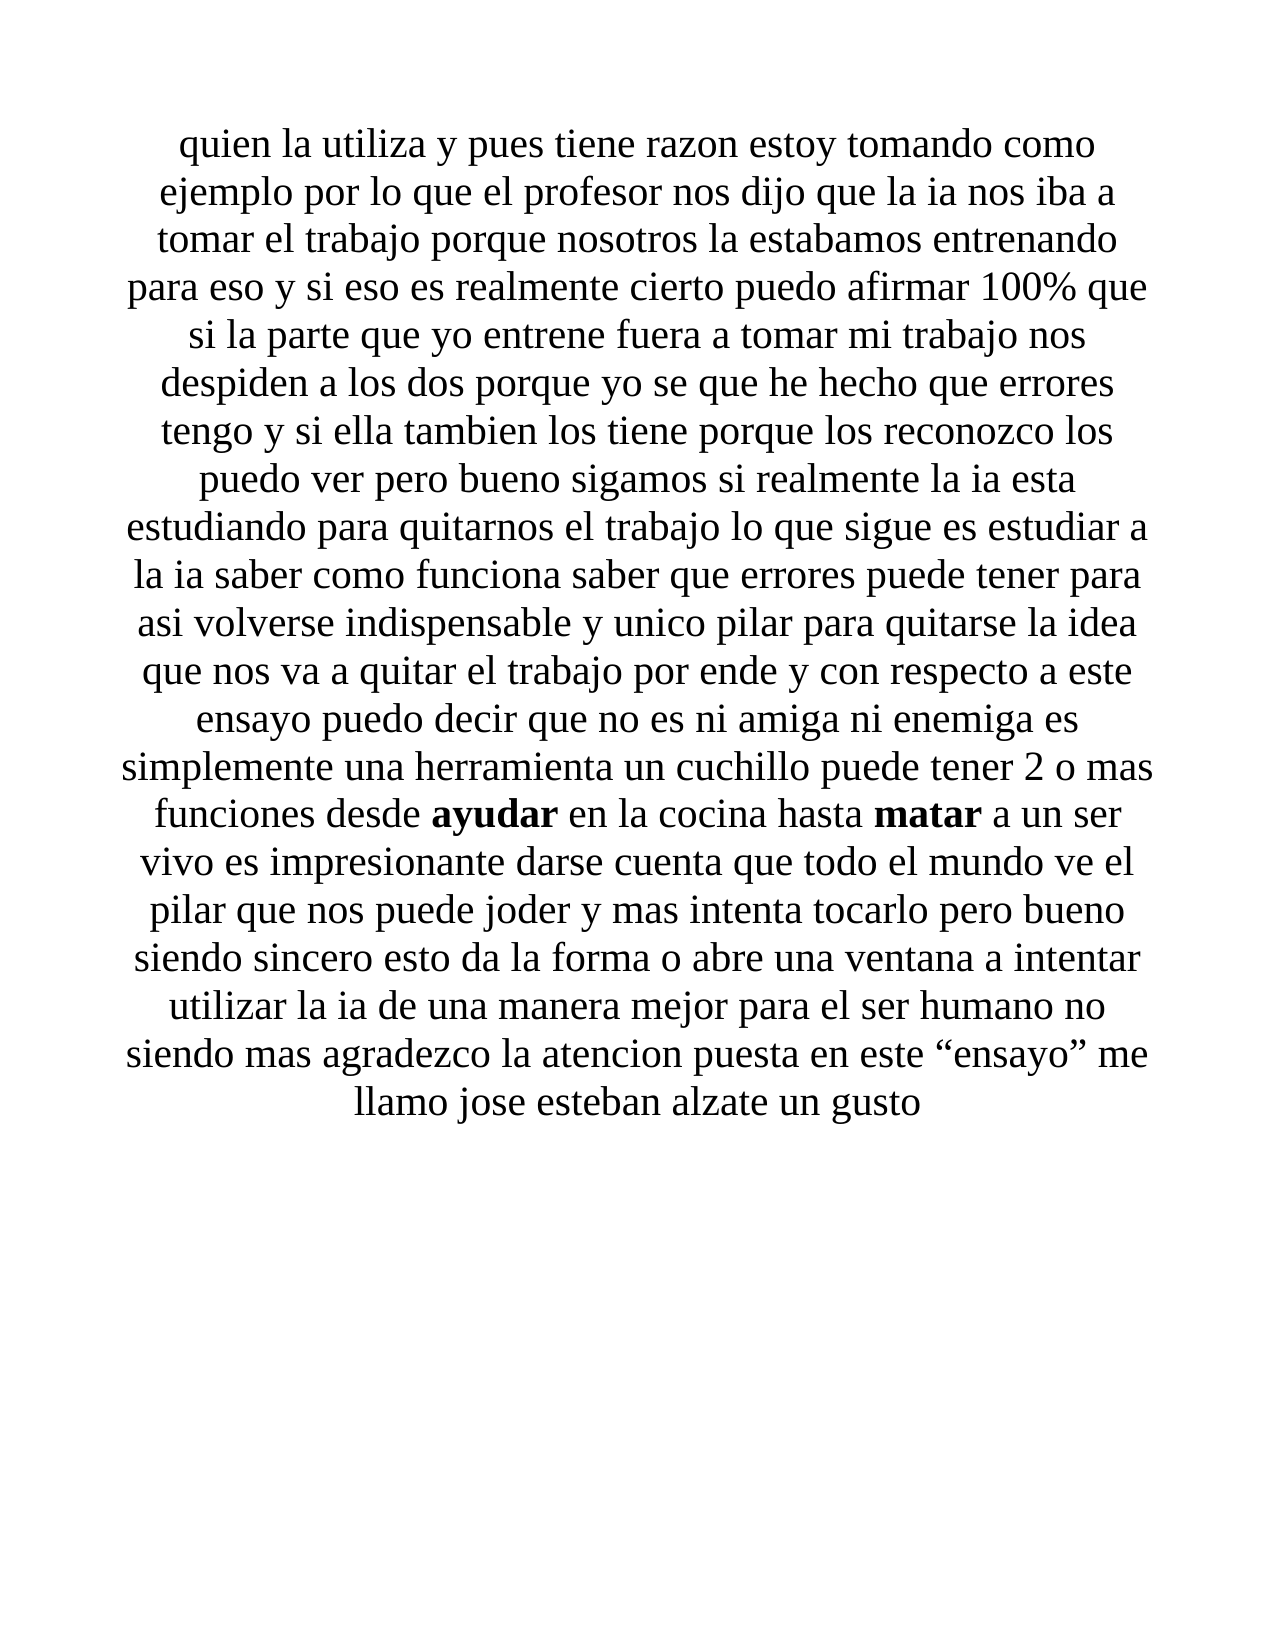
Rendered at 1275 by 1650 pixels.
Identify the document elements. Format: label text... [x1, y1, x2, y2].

text quien la utiliza y pues tiene razon estoy tomando como ejemplo por lo que el profesor nos dijo que la ia nos iba a tomar el trabajo porque nosotros la estabamos entrenando para eso y si eso es realmente cierto puedo afirmar 100% que si la parte que yo entrene fuera a tomar mi trabajo nos despiden a los dos porque yo se que he hecho que errores tengo y si ella tambien los tiene porque los reconozco los puedo ver pero bueno sigamos si realmente la ia esta estudiando para quitarnos el trabajo lo que sigue es estudiar a la ia saber como funciona saber que errores puede tener para asi volverse indispensable y unico pilar para quitarse la idea que nos va a quitar el trabajo por ende y con respecto a este ensayo puedo decir que no es ni amiga ni enemiga es simplemente una herramienta un cuchillo puede tener 2 o mas funciones desde ayudar en la cocina hasta matar a un ser vivo es impresionante darse cuenta que todo el mundo ve el pilar que nos puede joder y mas intenta tocarlo pero bueno siendo sincero esto da la forma o abre una ventana a intentar utilizar la ia de una manera mejor para el ser humano no siendo mas agradezco la atencion puesta en este “ensayo” me llamo jose esteban alzate un gusto [118, 118, 1157, 1124]
